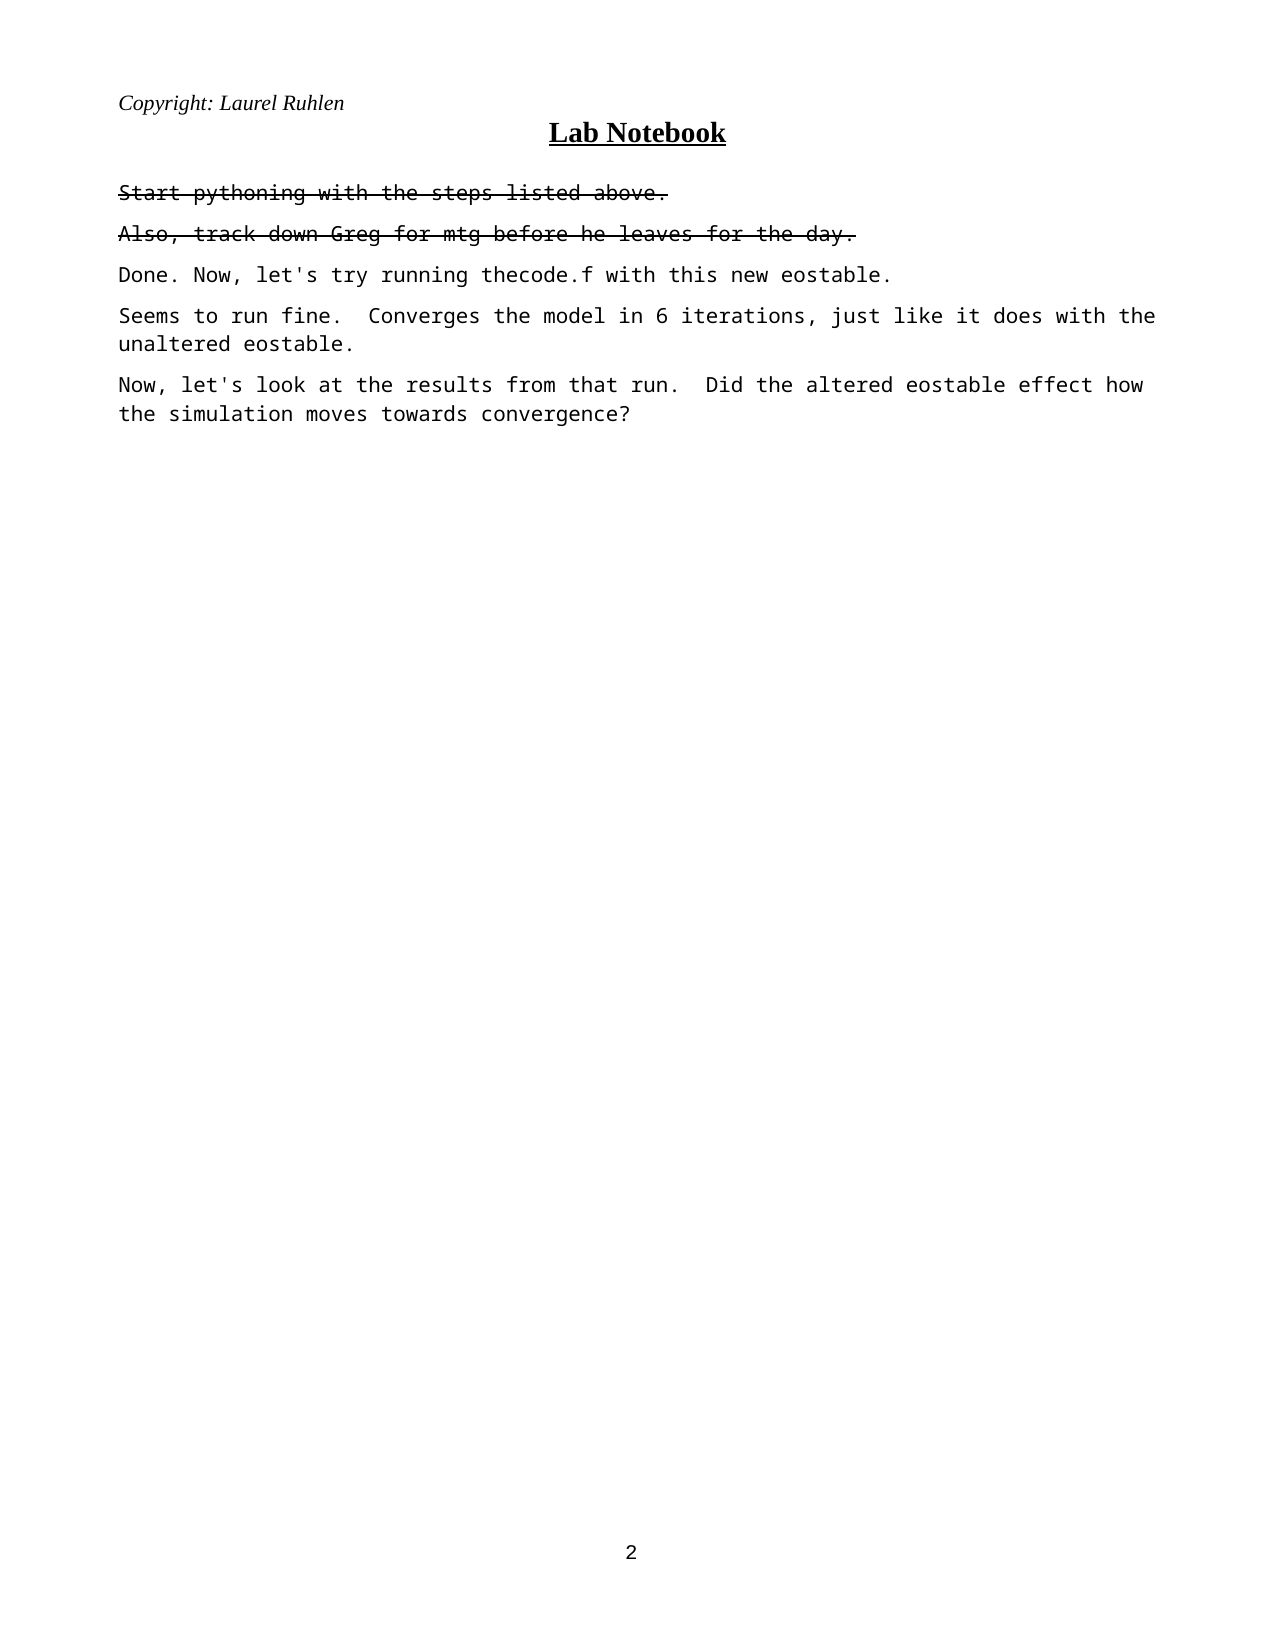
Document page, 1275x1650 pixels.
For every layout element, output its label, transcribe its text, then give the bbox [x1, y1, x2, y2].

text Seems to run fine. Converges the model in 6 iterations, just like it does with the unaltered eostable. [118, 301, 1157, 358]
text Also, track down Greg for mtg before he leaves for the day. [118, 219, 1157, 248]
text Done. Now, let's try running thecode.f with this new eostable. [118, 260, 1157, 288]
text Start pythoning with the steps listed above. [118, 178, 1157, 207]
text Now, let's look at the results from that run. Did the altered eostable effect how the simulation moves towards convergence? [118, 370, 1157, 427]
